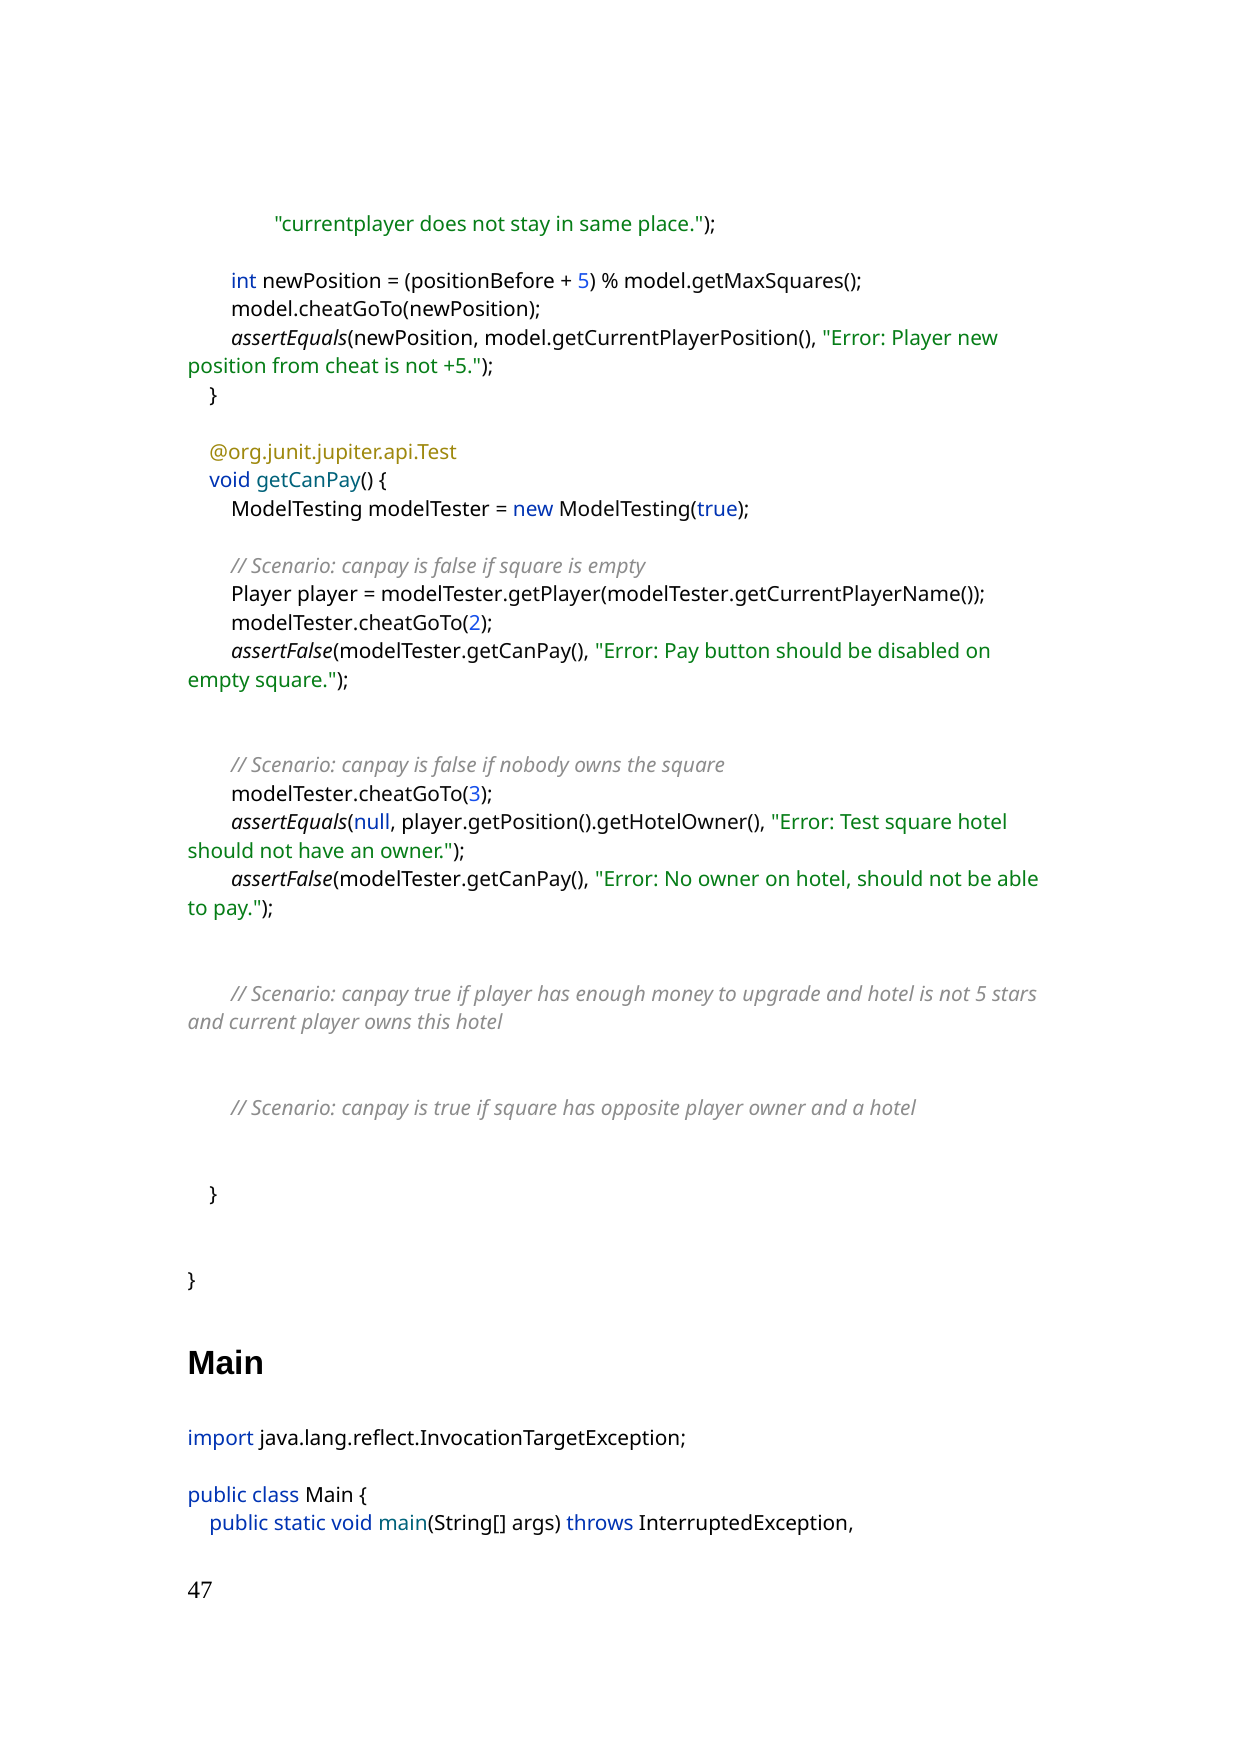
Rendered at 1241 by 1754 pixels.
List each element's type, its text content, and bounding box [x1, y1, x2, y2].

subtitle Main [187, 1343, 1053, 1382]
text "currentplayer does not stay in same place."); int newPosition = (positionBefore + 5) % model.getMaxSquares(); model.cheatGoTo(newPosition); assertEquals(newPosition, model.getCurrentPlayerPosition(), "Error: Player new position from cheat is not +5."); } @org.junit.jupiter.api.Test void getCanPay() { ModelTesting modelTester = new ModelTesting(true); // Scenario: canpay is false if square is empty Player player = modelTester.getPlayer(modelTester.getCurrentPlayerName()); modelTester.cheatGoTo(2); assertFalse(modelTester.getCanPay(), "Error: Pay button should be disabled on empty square."); // Scenario: canpay is false if nobody owns the square modelTester.cheatGoTo(3); assertEquals(null, player.getPosition().getHotelOwner(), "Error: Test square hotel should not have an owner."); assertFalse(modelTester.getCanPay(), "Error: No owner on hotel, should not be able to pay."); // Scenario: canpay true if player has enough money to upgrade and hotel is not 5 stars and current player owns this hotel // Scenario: canpay is true if square has opposite player owner and a hotel } } [187, 209, 1053, 1293]
text import java.lang.reflect.InvocationTargetException; public class Main { public static void main(String[] args) throws InterruptedException, [187, 1423, 1053, 1537]
